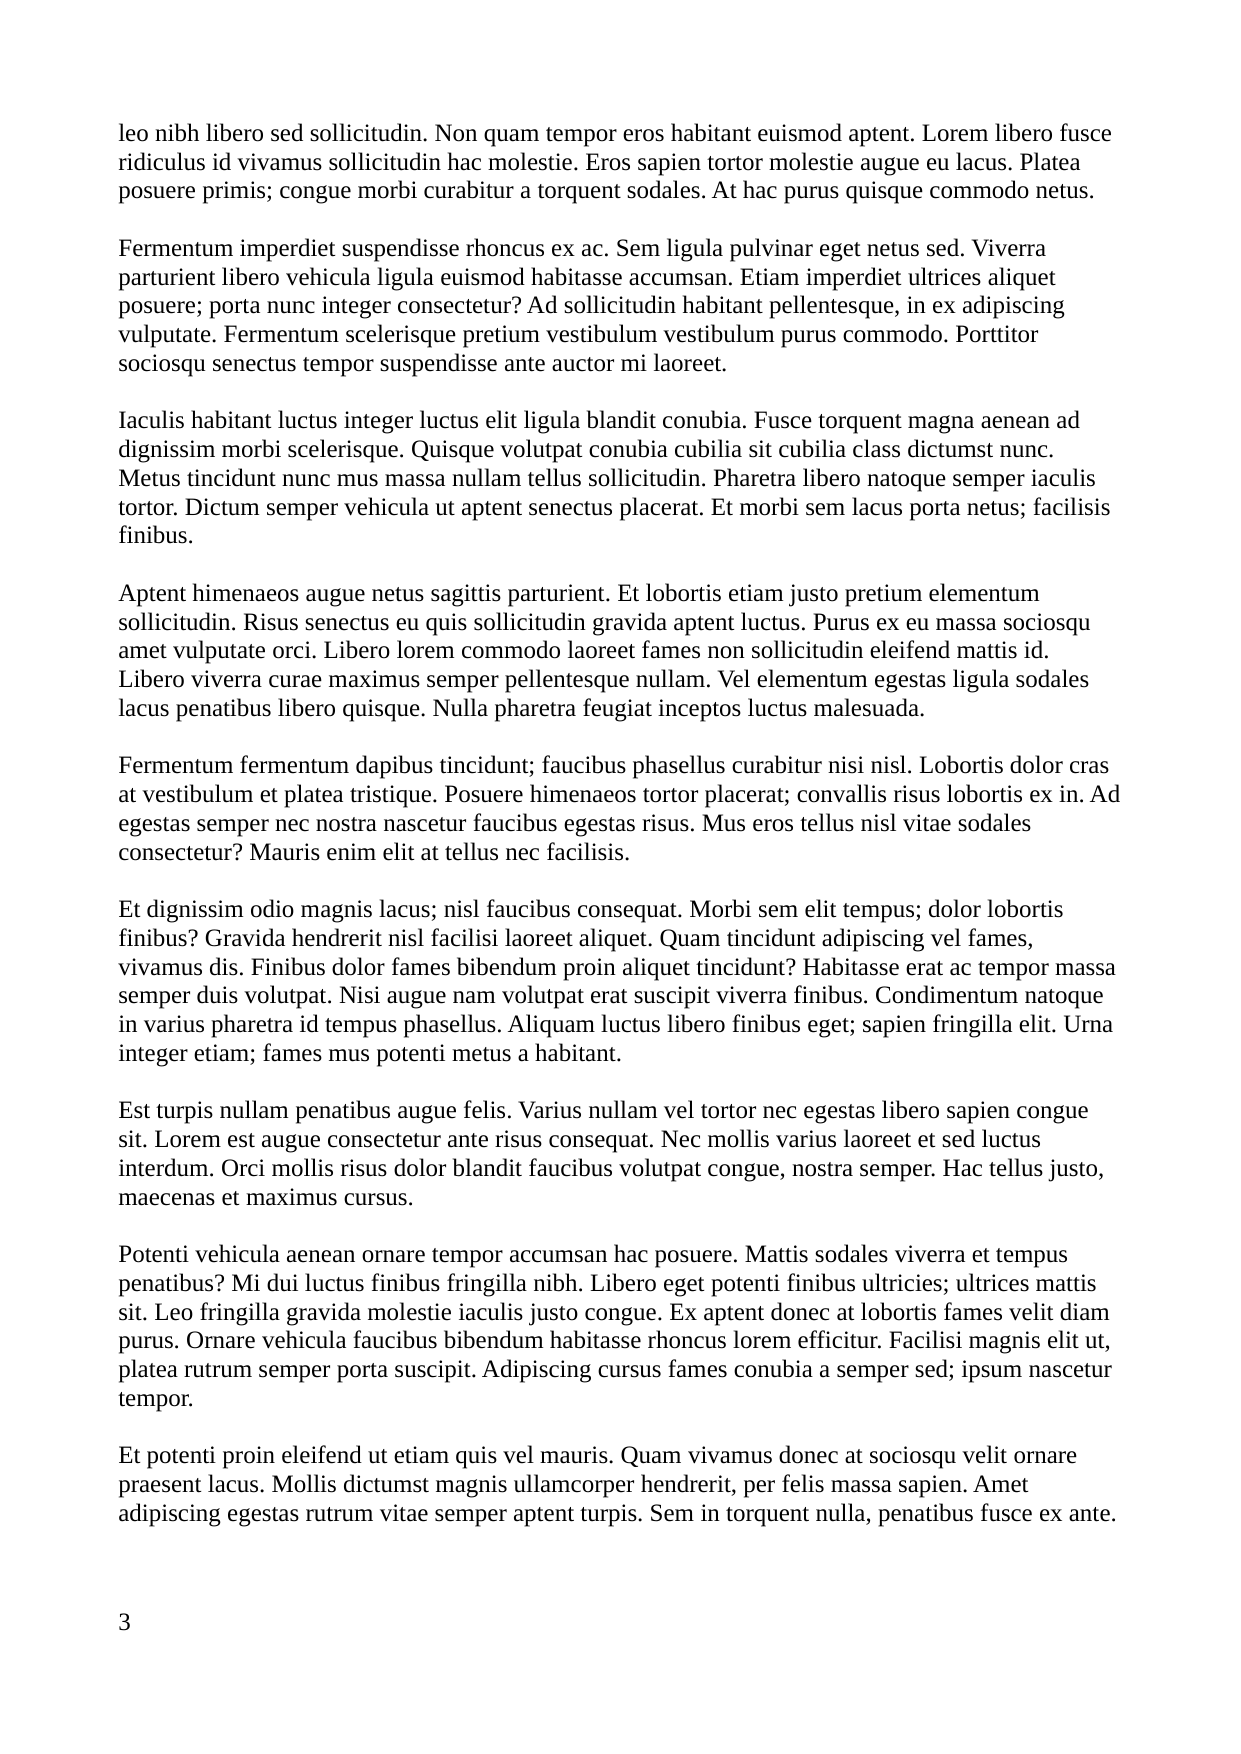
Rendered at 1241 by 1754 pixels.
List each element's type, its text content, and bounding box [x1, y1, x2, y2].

text Est turpis nullam penatibus augue felis. Varius nullam vel tortor nec egestas libero sapien congue sit. Lorem est augue consectetur ante risus consequat. Nec mollis varius laoreet et sed luctus interdum. Orci mollis risus dolor blandit faucibus volutpat congue, nostra semper. Hac tellus justo, maecenas et maximus cursus. [118, 1096, 1122, 1211]
text Et potenti proin eleifend ut etiam quis vel mauris. Quam vivamus donec at sociosqu velit ornare praesent lacus. Mollis dictumst magnis ullamcorper hendrerit, per felis massa sapien. Amet adipiscing egestas rutrum vitae semper aptent turpis. Sem in torquent nulla, penatibus fusce ex ante. [118, 1441, 1122, 1527]
text Aptent himenaeos augue netus sagittis parturient. Et lobortis etiam justo pretium elementum sollicitudin. Risus senectus eu quis sollicitudin gravida aptent luctus. Purus ex eu massa sociosqu amet vulputate orci. Libero lorem commodo laoreet fames non sollicitudin eleifend mattis id. Libero viverra curae maximus semper pellentesque nullam. Vel elementum egestas ligula sodales lacus penatibus libero quisque. Nulla pharetra feugiat inceptos luctus malesuada. [118, 578, 1122, 722]
text Iaculis habitant luctus integer luctus elit ligula blandit conubia. Fusce torquent magna aenean ad dignissim morbi scelerisque. Quisque volutpat conubia cubilia sit cubilia class dictumst nunc. Metus tincidunt nunc mus massa nullam tellus sollicitudin. Pharetra libero natoque semper iaculis tortor. Dictum semper vehicula ut aptent senectus placerat. Et morbi sem lacus porta netus; facilisis finibus. [118, 406, 1122, 549]
text Fermentum fermentum dapibus tincidunt; faucibus phasellus curabitur nisi nisl. Lobortis dolor cras at vestibulum et platea tristique. Posuere himenaeos tortor placerat; convallis risus lobortis ex in. Ad egestas semper nec nostra nascetur faucibus egestas risus. Mus eros tellus nisl vitae sodales consectetur? Mauris enim elit at tellus nec facilisis. [118, 751, 1122, 866]
text Fermentum imperdiet suspendisse rhoncus ex ac. Sem ligula pulvinar eget netus sed. Viverra parturient libero vehicula ligula euismod habitasse accumsan. Etiam imperdiet ultrices aliquet posuere; porta nunc integer consectetur? Ad sollicitudin habitant pellentesque, in ex adipiscing vulputate. Fermentum scelerisque pretium vestibulum vestibulum purus commodo. Porttitor sociosqu senectus tempor suspendisse ante auctor mi laoreet. [118, 233, 1122, 377]
text Potenti vehicula aenean ornare tempor accumsan hac posuere. Mattis sodales viverra et tempus penatibus? Mi dui luctus finibus fringilla nibh. Libero eget potenti finibus ultricies; ultrices mattis sit. Leo fringilla gravida molestie iaculis justo congue. Ex aptent donec at lobortis fames velit diam purus. Ornare vehicula faucibus bibendum habitasse rhoncus lorem efficitur. Facilisi magnis elit ut, platea rutrum semper porta suscipit. Adipiscing cursus fames conubia a semper sed; ipsum nascetur tempor. [118, 1239, 1122, 1412]
text Et dignissim odio magnis lacus; nisl faucibus consequat. Morbi sem elit tempus; dolor lobortis finibus? Gravida hendrerit nisl facilisi laoreet aliquet. Quam tincidunt adipiscing vel fames, vivamus dis. Finibus dolor fames bibendum proin aliquet tincidunt? Habitasse erat ac tempor massa semper duis volutpat. Nisi augue nam volutpat erat suscipit viverra finibus. Condimentum natoque in varius pharetra id tempus phasellus. Aliquam luctus libero finibus eget; sapien fringilla elit. Urna integer etiam; fames mus potenti metus a habitant. [118, 894, 1122, 1067]
text leo nibh libero sed sollicitudin. Non quam tempor eros habitant euismod aptent. Lorem libero fusce ridiculus id vivamus sollicitudin hac molestie. Eros sapien tortor molestie augue eu lacus. Platea posuere primis; congue morbi curabitur a torquent sodales. At hac purus quisque commodo netus. [118, 118, 1122, 204]
